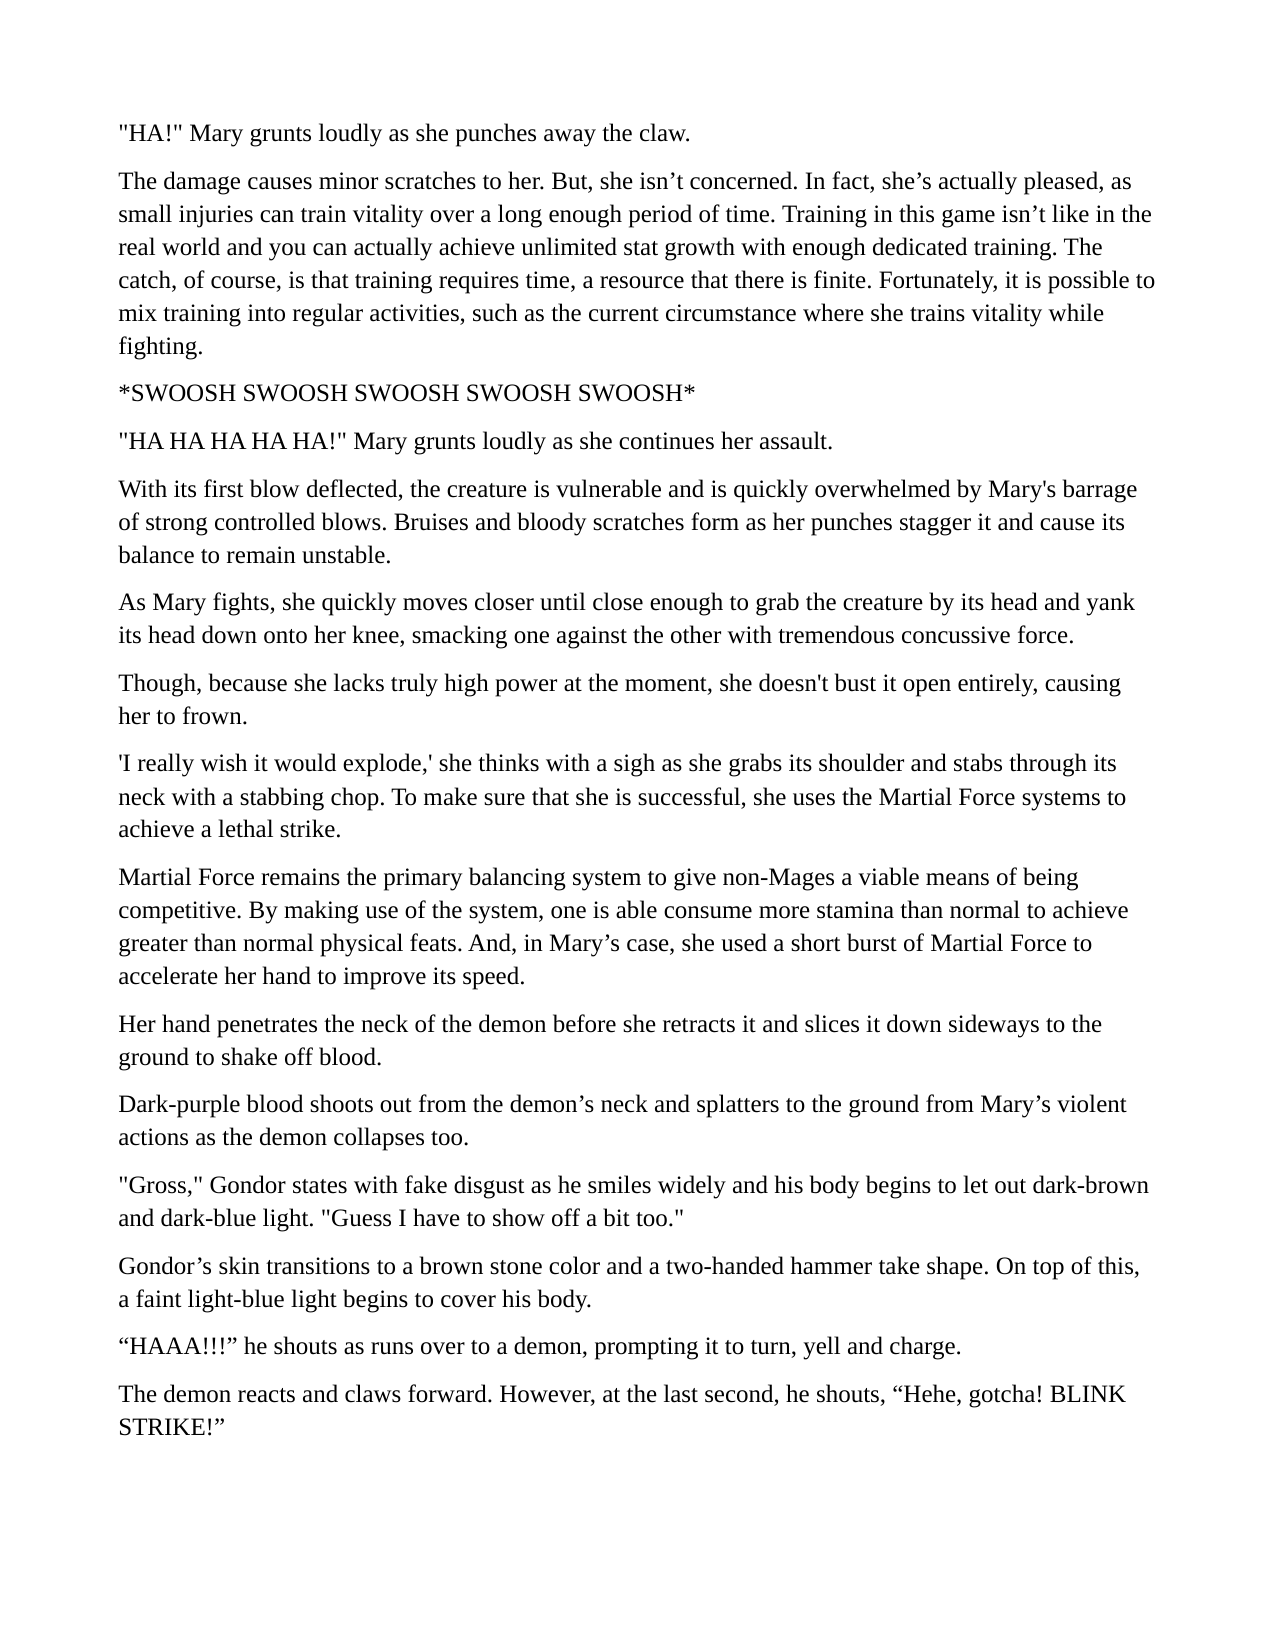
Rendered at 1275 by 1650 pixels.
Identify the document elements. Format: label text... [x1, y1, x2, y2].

text Dark-purple blood shoots out from the demon’s neck and splatters to the ground from Mary’s violent actions as the demon collapses too. [118, 1089, 1157, 1151]
text 'I really wish it would explode,' she thinks with a sigh as she grabs its shoulder and stabs through its neck with a stabbing chop. To make sure that she is successful, she uses the Martial Force systems to achieve a lethal strike. [118, 748, 1157, 843]
text The damage causes minor scratches to her. But, she isn’t concerned. In fact, she’s actually pleased, as small injuries can train vitality over a long enough period of time. Training in this game isn’t like in the real world and you can actually achieve unlimited stat growth with enough dedicated training. The catch, of course, is that training requires time, a resource that there is finite. Fortunately, it is possible to mix training into regular activities, such as the current circumstance where she trains vitality while fighting. [118, 166, 1157, 359]
text "Gross," Gondor states with fake disgust as he smiles widely and his body begins to let out dark-brown and dark-blue light. "Guess I have to show off a bit too." [118, 1170, 1157, 1232]
text *SWOOSH SWOOSH SWOOSH SWOOSH SWOOSH* [118, 378, 1157, 407]
text The demon reacts and claws forward. However, at the last second, he shouts, “Hehe, gotcha! BLINK STRIKE!” [118, 1379, 1157, 1441]
text As Mary fights, she quickly moves closer until close enough to grab the creature by its head and yank its head down onto her knee, smacking one against the other with tremendous concussive force. [118, 587, 1157, 649]
text "HA!" Mary grunts loudly as she punches away the claw. [118, 118, 1157, 147]
text With its first blow deflected, the creature is vulnerable and is quickly overwhelmed by Mary's barrage of strong controlled blows. Bruises and bloody scratches form as her punches stagger it and cause its balance to remain unstable. [118, 474, 1157, 568]
text "HA HA HA HA HA!" Mary grunts loudly as she continues her assault. [118, 426, 1157, 455]
text Her hand penetrates the neck of the demon before she retracts it and slices it down sideways to the ground to shake off blood. [118, 1009, 1157, 1071]
text “HAAA!!!” he shouts as runs over to a demon, prompting it to turn, yell and charge. [118, 1331, 1157, 1360]
text Though, because she lacks truly high power at the moment, she doesn't bust it open entirely, causing her to frown. [118, 668, 1157, 730]
text Martial Force remains the primary balancing system to give non-Mages a viable means of being competitive. By making use of the system, one is able consume more stamina than normal to achieve greater than normal physical feats. And, in Mary’s case, she used a short burst of Martial Force to accelerate her hand to improve its speed. [118, 862, 1157, 990]
text Gondor’s skin transitions to a brown stone color and a two-handed hammer take shape. On top of this, a faint light-blue light begins to cover his body. [118, 1251, 1157, 1312]
